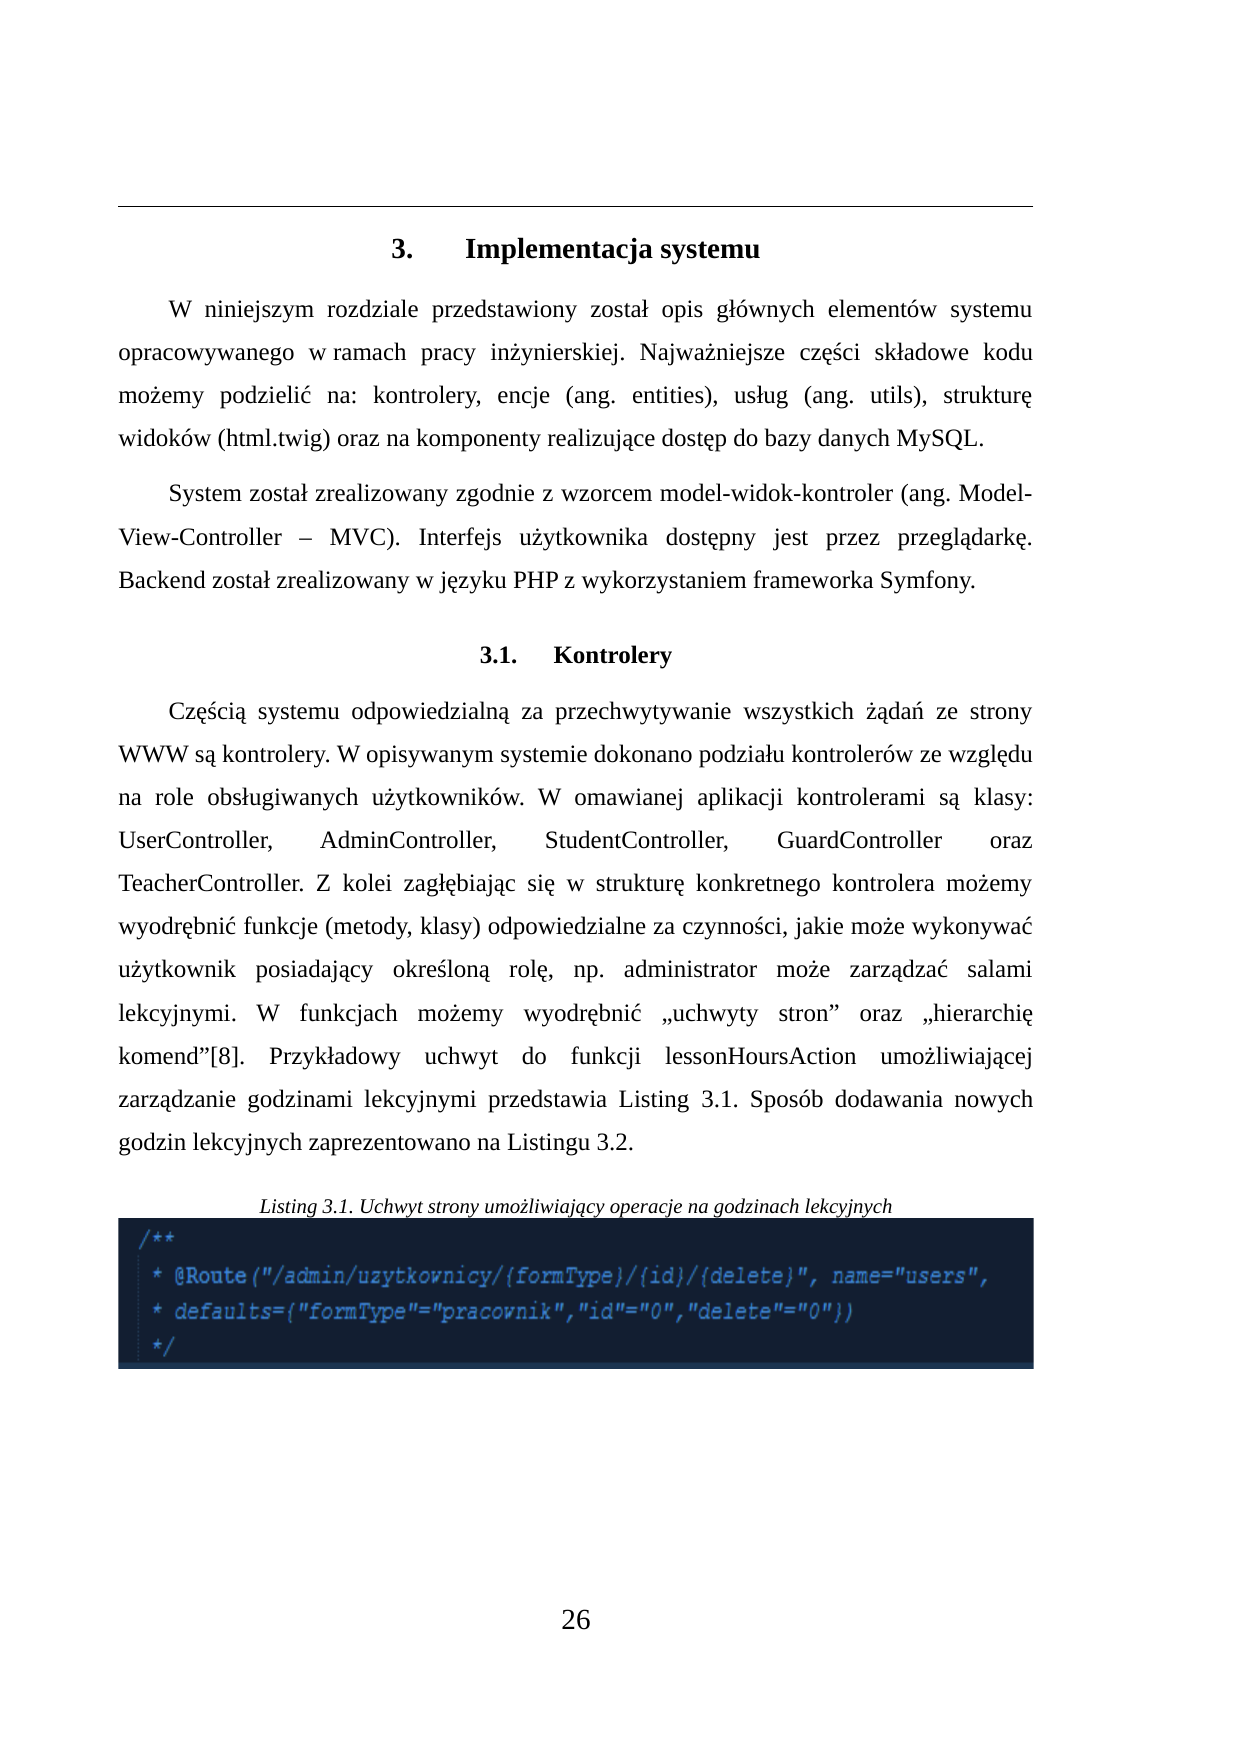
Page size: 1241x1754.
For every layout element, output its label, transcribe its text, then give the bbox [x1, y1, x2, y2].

text Częścią systemu odpowiedzialną za przechwytywanie wszystkich żądań ze strony WWW są kontrolery. W opisywanym systemie dokonano podziału kontrolerów ze względu na role obsługiwanych użytkowników. W omawianej aplikacji kontrolerami są klasy: UserController, AdminController, StudentController, GuardController oraz TeacherController. Z kolei zagłębiając się w strukturę konkretnego kontrolera możemy wyodrębnić funkcje (metody, klasy) odpowiedzialne za czynności, jakie może wykonywać użytkownik posiadający określoną rolę, np. administrator może zarządzać salami lekcyjnymi. W funkcjach możemy wyodrębnić „uchwyty stron” oraz „hierarchię komend”[8]. Przykładowy uchwyt do funkcji lessonHoursAction umożliwiającej zarządzanie godzinami lekcyjnymi przedstawia Listing 3.1. Sposób dodawania nowych godzin lekcyjnych zaprezentowano na Listingu 3.2. [118, 696, 1033, 1156]
picture [118, 1218, 1034, 1369]
text W niniejszym rozdziale przedstawiony został opis głównych elementów systemu opracowywanego w ramach pracy inżynierskiej. Najważniejsze części składowe kodu możemy podzielić na: kontrolery, encje (ang. entities), usług (ang. utils), strukturę widoków (html.twig) oraz na komponenty realizujące dostęp do bazy danych MySQL. [118, 294, 1033, 452]
subtitle Implementacja systemu [118, 231, 1033, 265]
text System został zrealizowany zgodnie z wzorcem model-widok-kontroler (ang. Model-View-Controller – MVC). Interfejs użytkownika dostępny jest przez przeglądarkę. Backend został zrealizowany w języku PHP z wykorzystaniem frameworka Symfony. [118, 478, 1033, 593]
list Listing 3.1. Uchwyt strony umożliwiający operacje na godzinach lekcyjnych [118, 1194, 1034, 1218]
subtitle Kontrolery [118, 640, 1033, 669]
